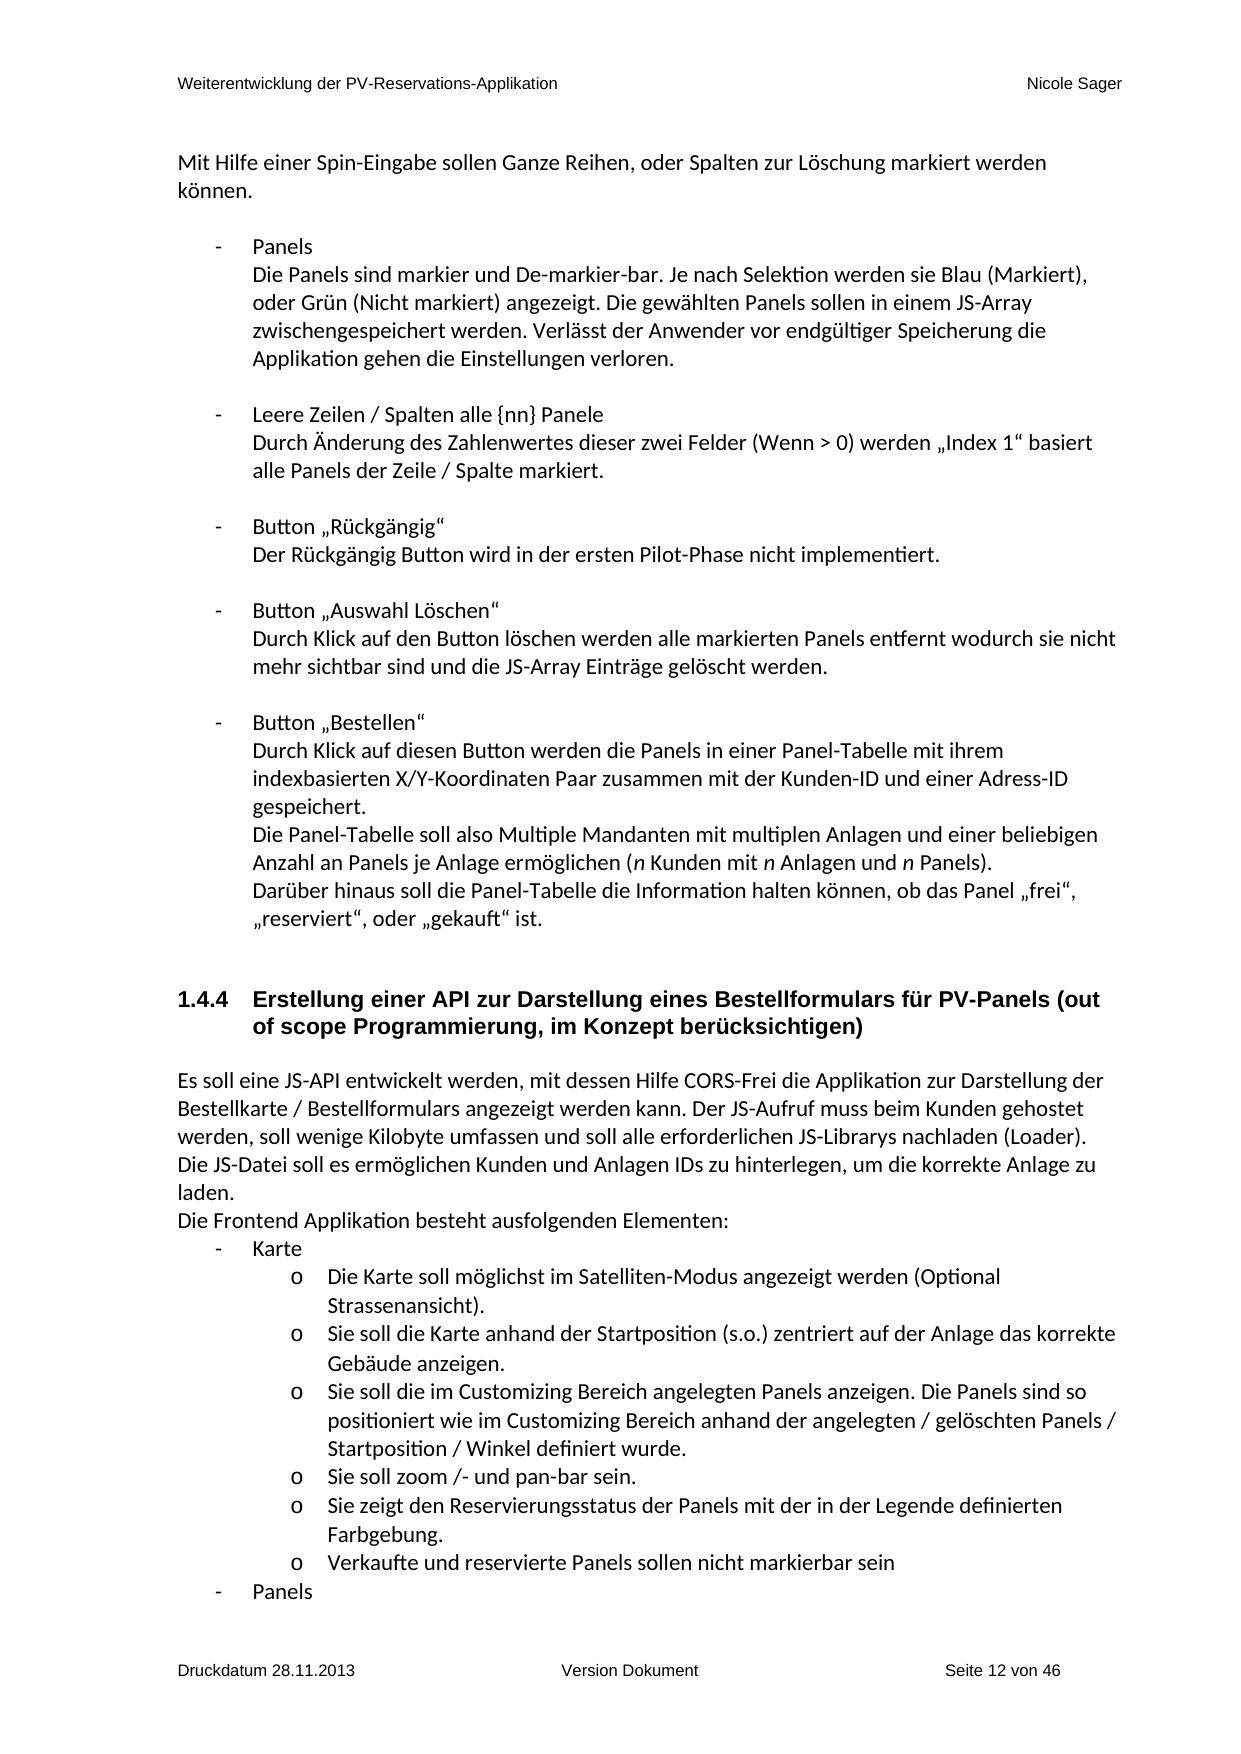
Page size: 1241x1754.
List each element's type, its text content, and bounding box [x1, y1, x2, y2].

list Button „Rückgängig“ Der Rückgängig Button wird in der ersten Pilot-Phase nicht implementiert. [215, 512, 1122, 596]
list Verkaufte und reservierte Panels sollen nicht markierbar sein [290, 1548, 1122, 1577]
list Panels Die Panels sind markier und De-markier-bar. Je nach Selektion werden sie Blau (Markiert), oder Grün (Nicht markiert) angezeigt. Die gewählten Panels sollen in einem JS-Array zwischengespeichert werden. Verlässt der Anwender vor endgültiger Speicherung die Applikation gehen die Einstellungen verloren. [215, 232, 1122, 400]
text Die Frontend Applikation besteht ausfolgenden Elementen: [177, 1206, 1122, 1234]
list Panels [215, 1577, 1122, 1606]
text Die JS-Datei soll es ermöglichen Kunden und Anlagen IDs zu hinterlegen, um die korrekte Anlage zu laden. [177, 1150, 1122, 1206]
list Button „Auswahl Löschen“ Durch Klick auf den Button löschen werden alle markierten Panels entfernt wodurch sie nicht mehr sichtbar sind und die JS-Array Einträge gelöscht werden. [215, 596, 1122, 708]
list Sie zeigt den Reservierungsstatus der Panels mit der in der Legende definierten Farbgebung. [290, 1491, 1122, 1548]
list Sie soll die Karte anhand der Startposition (s.o.) zentriert auf der Anlage das korrekte Gebäude anzeigen. [290, 1319, 1122, 1377]
text Mit Hilfe einer Spin-Eingabe sollen Ganze Reihen, oder Spalten zur Löschung markiert werden können. [177, 148, 1122, 204]
text Es soll eine JS-API entwickelt werden, mit dessen Hilfe CORS-Frei die Applikation zur Darstellung der Bestellkarte / Bestellformulars angezeigt werden kann. Der JS-Aufruf muss beim Kunden gehostet werden, soll wenige Kilobyte umfassen und soll alle erforderlichen JS-Librarys nachladen (Loader). [177, 1066, 1122, 1150]
list Leere Zeilen / Spalten alle {nn} Panele Durch Änderung des Zahlenwertes dieser zwei Felder (Wenn > 0) werden „Index 1“ basiert alle Panels der Zeile / Spalte markiert. [215, 400, 1122, 512]
subtitle Erstellung einer API zur Darstellung eines Bestellformulars für PV-Panels (out of scope Programmierung, im Konzept berücksichtigen) [177, 986, 1122, 1039]
list Die Karte soll möglichst im Satelliten-Modus angezeigt werden (Optional Strassenansicht). [290, 1262, 1122, 1319]
list Sie soll zoom /- und pan-bar sein. [290, 1462, 1122, 1491]
list Button „Bestellen“ Durch Klick auf diesen Button werden die Panels in einer Panel-Tabelle mit ihrem indexbasierten X/Y-Koordinaten Paar zusammen mit der Kunden-ID und einer Adress-ID gespeichert. Die Panel-Tabelle soll also Multiple Mandanten mit multiplen Anlagen und einer beliebigen Anzahl an Panels je Anlage ermöglichen (n Kunden mit n Anlagen und n Panels). Darüber hinaus soll die Panel-Tabelle die Information halten können, ob das Panel „frei“, „reserviert“, oder „gekauft“ ist. [215, 708, 1122, 932]
list Karte [215, 1234, 1122, 1262]
list Sie soll die im Customizing Bereich angelegten Panels anzeigen. Die Panels sind so positioniert wie im Customizing Bereich anhand der angelegten / gelöschten Panels / Startposition / Winkel definiert wurde. [290, 1377, 1122, 1462]
